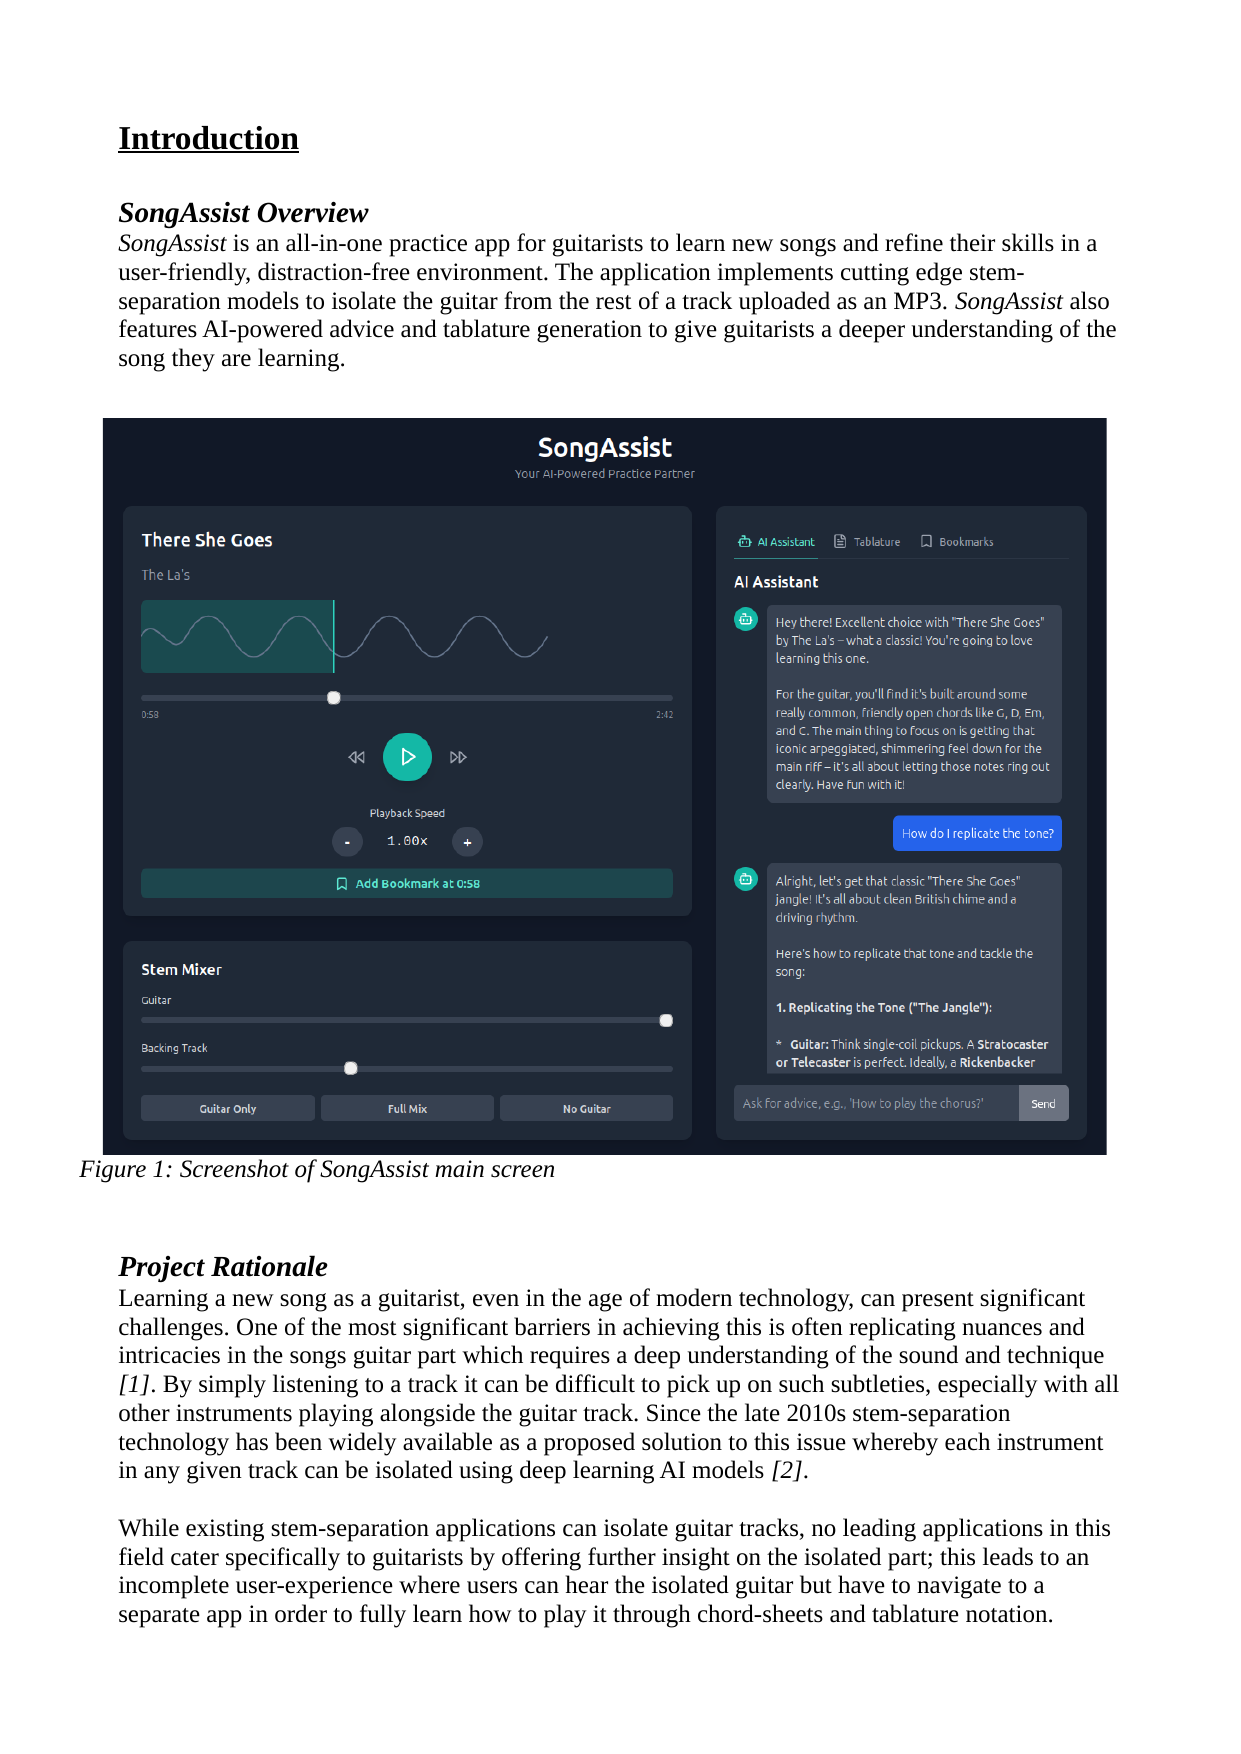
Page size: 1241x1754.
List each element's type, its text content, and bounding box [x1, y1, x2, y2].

text While existing stem-separation applications can isolate guitar tracks, no leading applications in this field cater specifically to guitarists by offering further insight on the isolated part; this leads to an incomplete user-experience where users can hear the isolated guitar but have to navigate to a separate app in order to fully learn how to play it through chord-sheets and tablature notation. [118, 1513, 1122, 1628]
text Learning a new song as a guitarist, even in the age of modern technology, can present significant challenges. One of the most significant barriers in achieving this is often replicating nuances and intricacies in the songs guitar part which requires a deep understanding of the sound and technique [1]. By simply listening to a track it can be difficult to pick up on such subtleties, especially with all other instruments playing alongside the guitar track. Since the late 2010s stem-separation technology has been widely available as a proposed solution to this issue whereby each instrument in any given track can be isolated using deep learning AI models [2]. [118, 1283, 1122, 1484]
text Project Rationale [118, 1249, 1122, 1283]
picture [102, 418, 1107, 1155]
text SongAssist Overview [118, 195, 1122, 228]
text SongAssist is an all-in-one practice app for guitarists to learn new songs and refine their skills in a user-friendly, distraction-free environment. The application implements cutting edge stem-separation models to isolate the guitar from the rest of a track uploaded as an MP3. SongAssist also features AI-powered advice and tablature generation to give guitarists a deeper understanding of the song they are learning. [118, 228, 1122, 372]
text Introduction [118, 118, 1122, 156]
text Figure 1: Screenshot of SongAssist main screen [79, 419, 1131, 1183]
